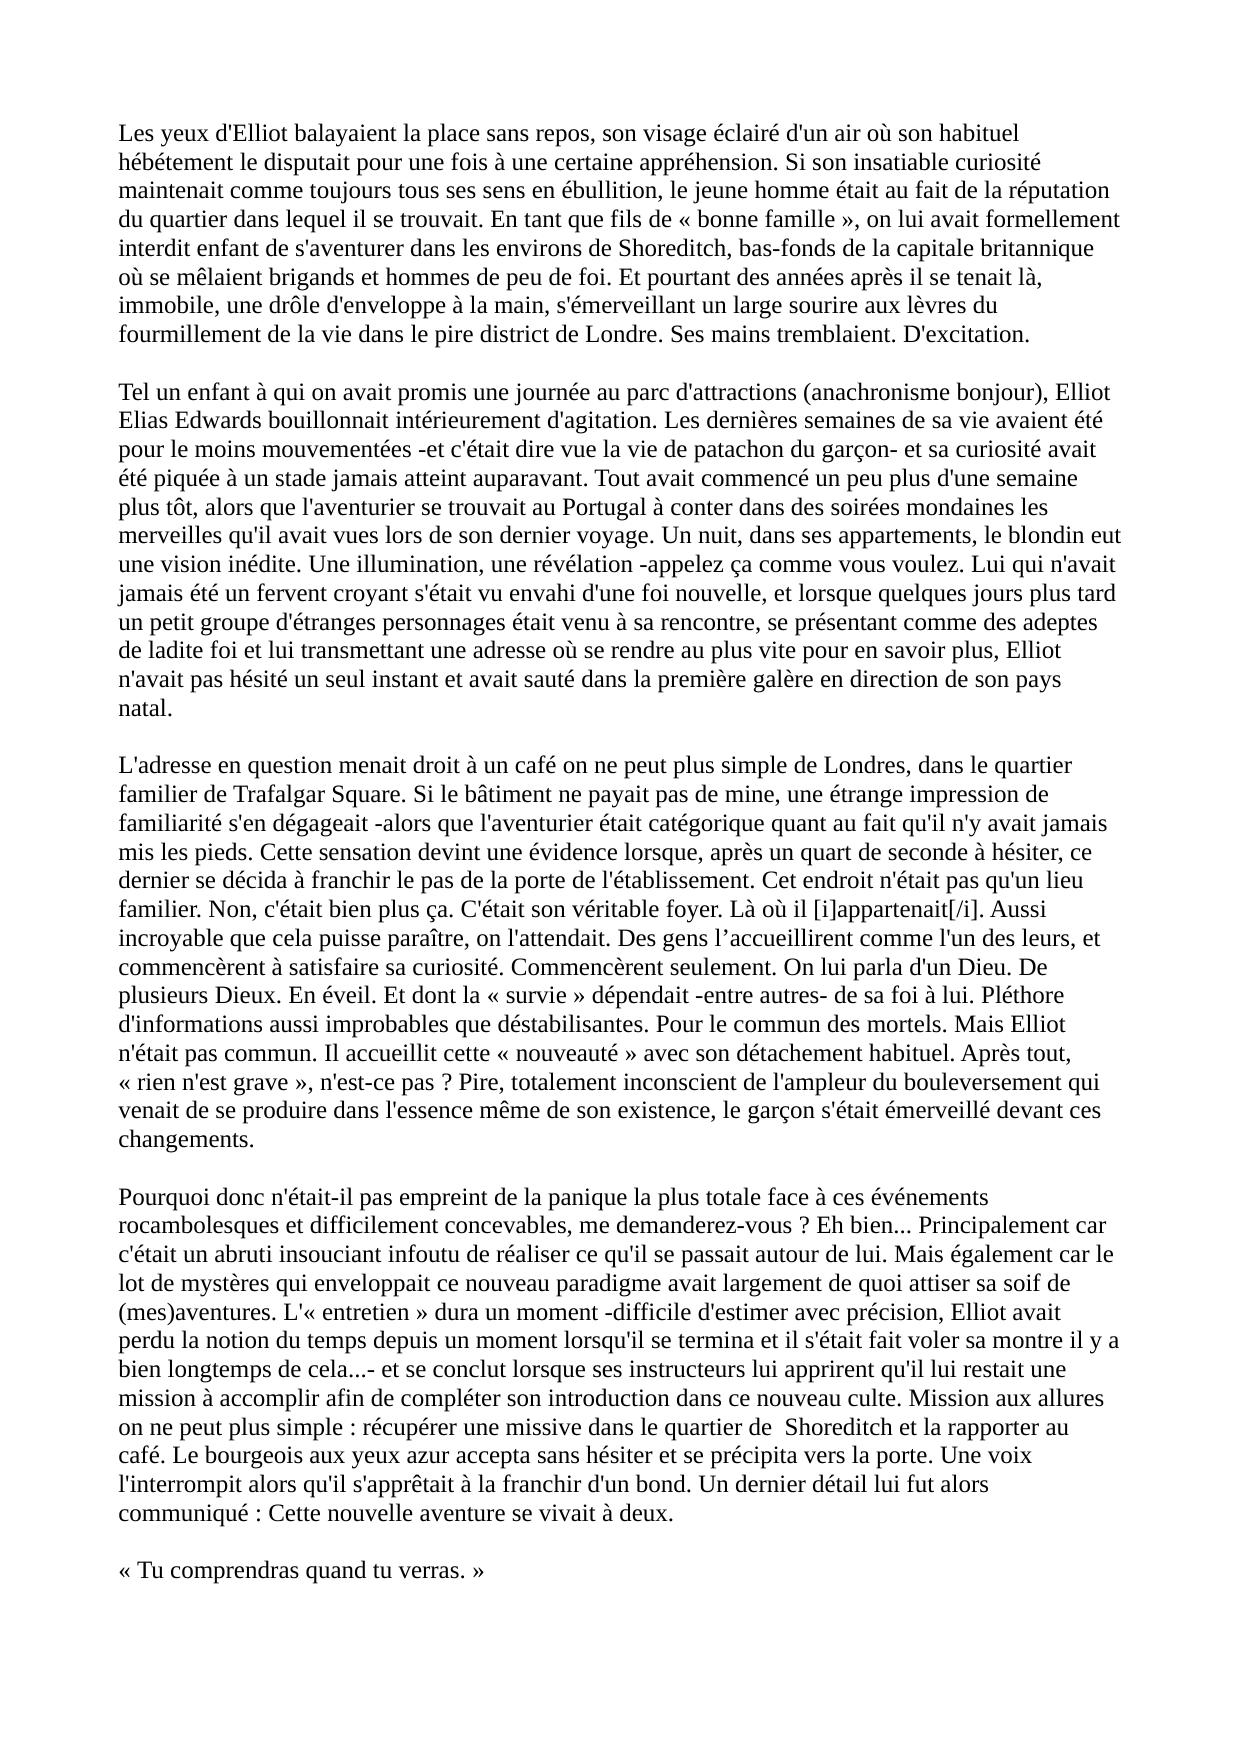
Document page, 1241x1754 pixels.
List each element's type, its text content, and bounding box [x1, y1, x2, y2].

text Pourquoi donc n'était-il pas empreint de la panique la plus totale face à ces événements rocambolesques et difficilement concevables, me demanderez-vous ? Eh bien... Principalement car c'était un abruti insouciant infoutu de réaliser ce qu'il se passait autour de lui. Mais également car le lot de mystères qui enveloppait ce nouveau paradigme avait largement de quoi attiser sa soif de (mes)aventures. L'« entretien » dura un moment -difficile d'estimer avec précision, Elliot avait perdu la notion du temps depuis un moment lorsqu'il se termina et il s'était fait voler sa montre il y a bien longtemps de cela...- et se conclut lorsque ses instructeurs lui apprirent qu'il lui restait une mission à accomplir afin de compléter son introduction dans ce nouveau culte. Mission aux allures on ne peut plus simple : récupérer une missive dans le quartier de Shoreditch et la rapporter au café. Le bourgeois aux yeux azur accepta sans hésiter et se précipita vers la porte. Une voix l'interrompit alors qu'il s'apprêtait à la franchir d'un bond. Un dernier détail lui fut alors communiqué : Cette nouvelle aventure se vivait à deux. [118, 1182, 1122, 1527]
text Tel un enfant à qui on avait promis une journée au parc d'attractions (anachronisme bonjour), Elliot Elias Edwards bouillonnait intérieurement d'agitation. Les dernières semaines de sa vie avaient été pour le moins mouvementées -et c'était dire vue la vie de patachon du garçon- et sa curiosité avait été piquée à un stade jamais atteint auparavant. Tout avait commencé un peu plus d'une semaine plus tôt, alors que l'aventurier se trouvait au Portugal à conter dans des soirées mondaines les merveilles qu'il avait vues lors de son dernier voyage. Un nuit, dans ses appartements, le blondin eut une vision inédite. Une illumination, une révélation -appelez ça comme vous voulez. Lui qui n'avait jamais été un fervent croyant s'était vu envahi d'une foi nouvelle, et lorsque quelques jours plus tard un petit groupe d'étranges personnages était venu à sa rencontre, se présentant comme des adeptes de ladite foi et lui transmettant une adresse où se rendre au plus vite pour en savoir plus, Elliot n'avait pas hésité un seul instant et avait sauté dans la première galère en direction de son pays natal. [118, 377, 1122, 722]
text Les yeux d'Elliot balayaient la place sans repos, son visage éclairé d'un air où son habituel hébétement le disputait pour une fois à une certaine appréhension. Si son insatiable curiosité maintenait comme toujours tous ses sens en ébullition, le jeune homme était au fait de la réputation du quartier dans lequel il se trouvait. En tant que fils de « bonne famille », on lui avait formellement interdit enfant de s'aventurer dans les environs de Shoreditch, bas-fonds de la capitale britannique où se mêlaient brigands et hommes de peu de foi. Et pourtant des années après il se tenait là, immobile, une drôle d'enveloppe à la main, s'émerveillant un large sourire aux lèvres du fourmillement de la vie dans le pire district de Londre. Ses mains tremblaient. D'excitation. [118, 118, 1122, 348]
text « Tu comprendras quand tu verras. » [118, 1556, 1122, 1584]
text L'adresse en question menait droit à un café on ne peut plus simple de Londres, dans le quartier familier de Trafalgar Square. Si le bâtiment ne payait pas de mine, une étrange impression de familiarité s'en dégageait -alors que l'aventurier était catégorique quant au fait qu'il n'y avait jamais mis les pieds. Cette sensation devint une évidence lorsque, après un quart de seconde à hésiter, ce dernier se décida à franchir le pas de la porte de l'établissement. Cet endroit n'était pas qu'un lieu familier. Non, c'était bien plus ça. C'était son véritable foyer. Là où il [i]appartenait[/i]. Aussi incroyable que cela puisse paraître, on l'attendait. Des gens l’accueillirent comme l'un des leurs, et commencèrent à satisfaire sa curiosité. Commencèrent seulement. On lui parla d'un Dieu. De plusieurs Dieux. En éveil. Et dont la « survie » dépendait -entre autres- de sa foi à lui. Pléthore d'informations aussi improbables que déstabilisantes. Pour le commun des mortels. Mais Elliot n'était pas commun. Il accueillit cette « nouveauté » avec son détachement habituel. Après tout, « rien n'est grave », n'est-ce pas ? Pire, totalement inconscient de l'ampleur du bouleversement qui venait de se produire dans l'essence même de son existence, le garçon s'était émerveillé devant ces changements. [118, 751, 1122, 1153]
